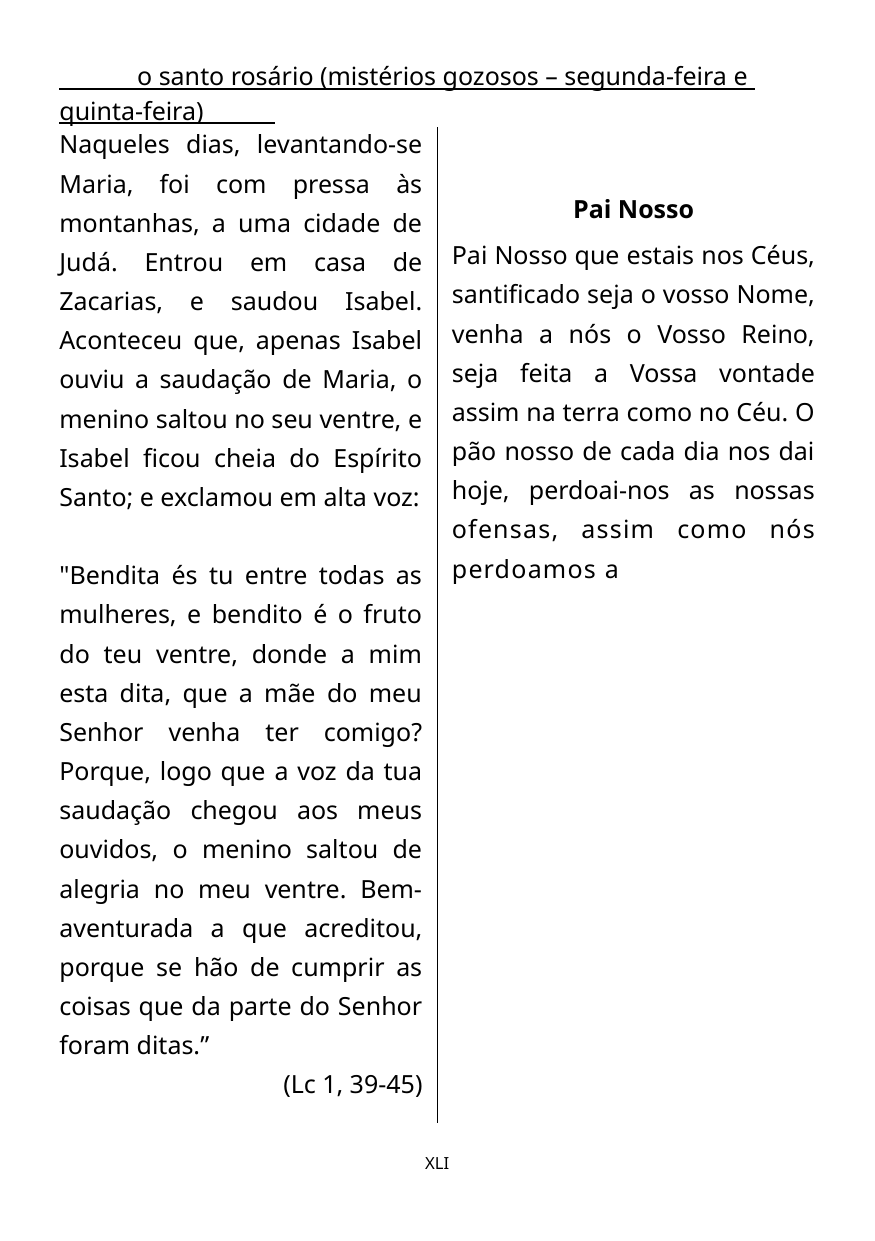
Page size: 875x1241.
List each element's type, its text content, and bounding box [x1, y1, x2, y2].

text Pai Nosso que estais nos Céus, santificado seja o vosso Nome, venha a nós o Vosso Reino, seja feita a Vossa vontade assim na terra como no Céu. O pão nosso de cada dia nos dai hoje, perdoai-nos as nossas ofensas, assim como nós perdoamos a [452, 238, 815, 585]
text Pai Nosso [452, 191, 815, 225]
text Naqueles dias, levantando-se Maria, foi com pressa às montanhas, a uma cidade de Judá. Entrou em casa de Zacarias, e saudou Isabel. Aconteceu que, apenas Isabel ouviu a saudação de Maria, o menino saltou no seu ventre, e Isabel ficou cheia do Espírito Santo; e exclamou em alta voz: [59, 127, 422, 514]
text (Lc 1, 39-45) [59, 1067, 422, 1101]
text "Bendita és tu entre todas as mulheres, e bendito é o fruto do teu ventre, donde a mim esta dita, que a mãe do meu Senhor venha ter comigo? Porque, logo que a voz da tua saudação chegou aos meus ouvidos, o menino saltou de alegria no meu ventre. Bem-aventurada a que acreditou, porque se hão de cumprir as coisas que da parte do Senhor foram ditas.” [59, 558, 422, 1062]
